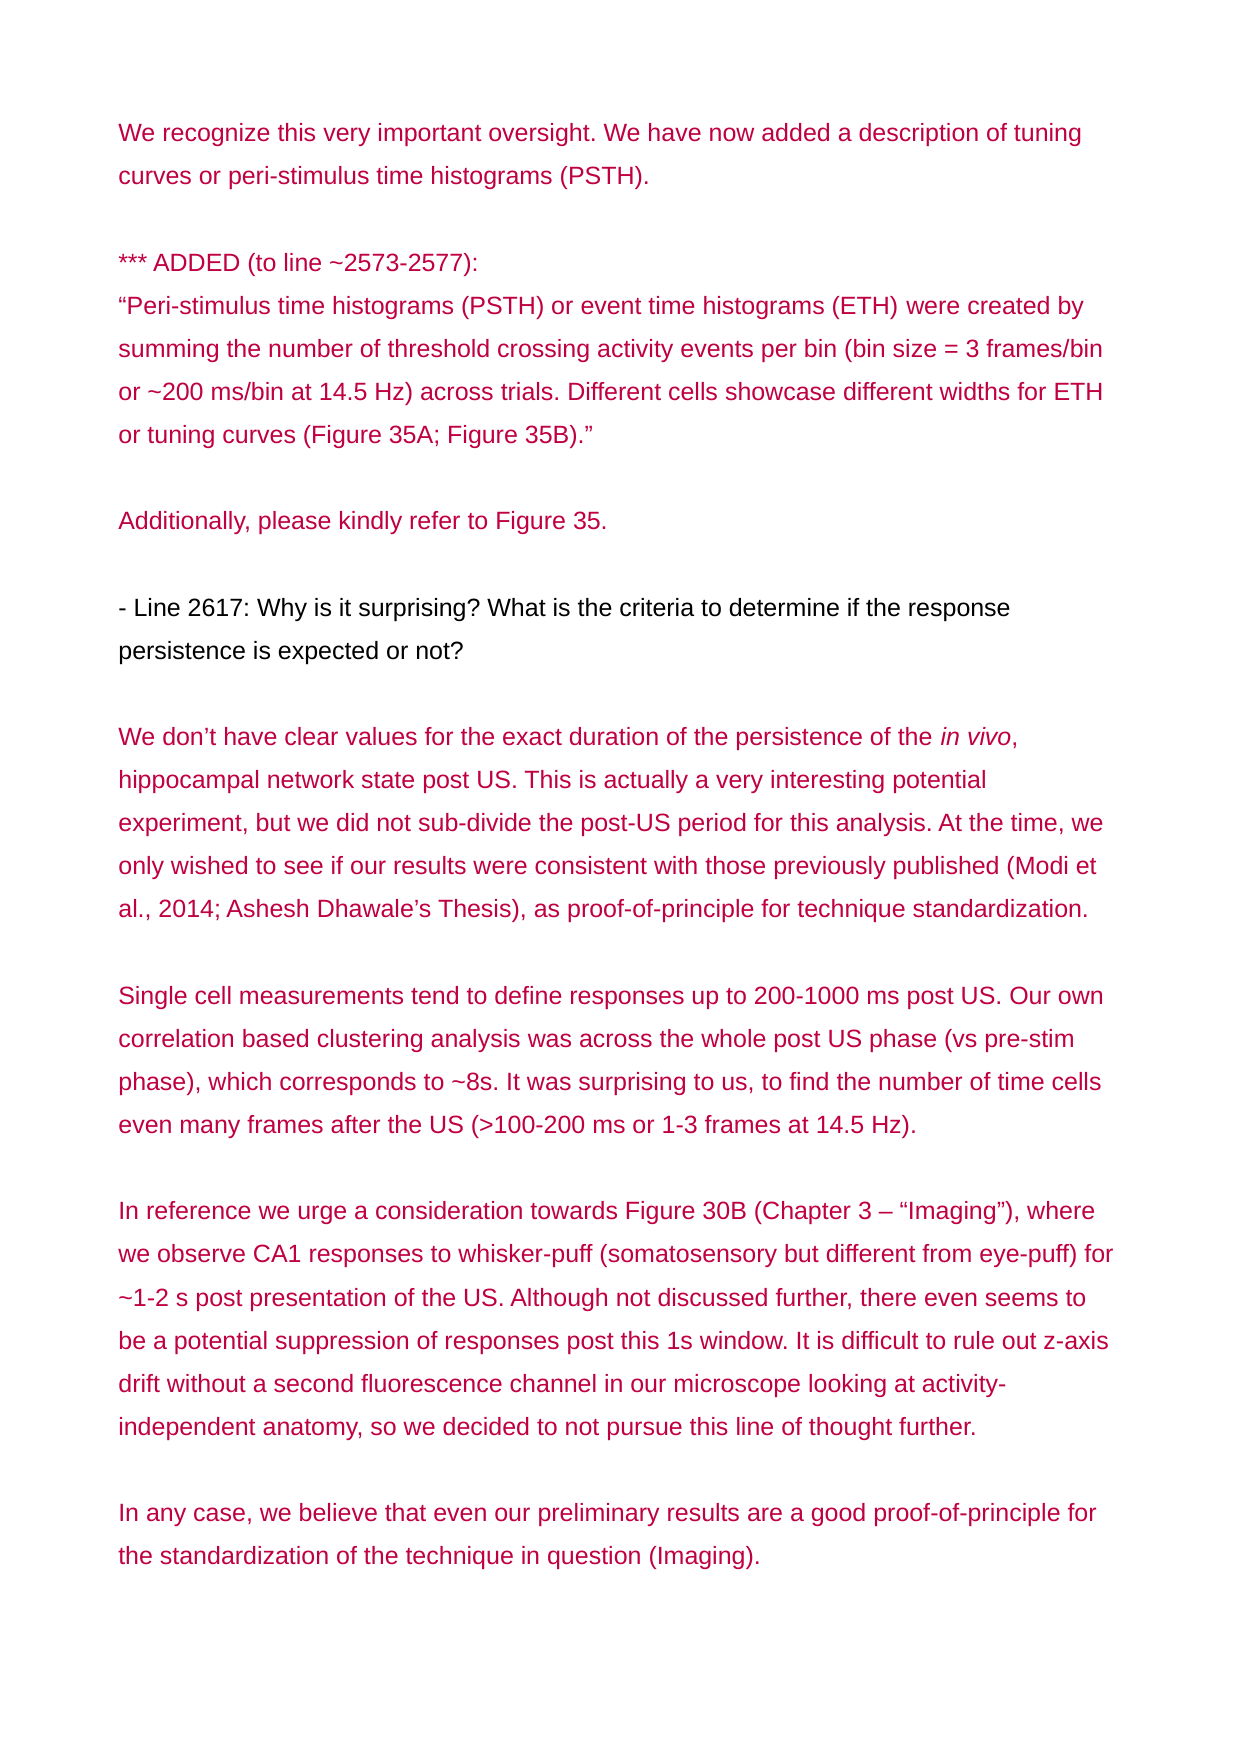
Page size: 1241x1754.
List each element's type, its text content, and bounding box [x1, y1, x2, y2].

text *** ADDED (to line ~2573-2577): [118, 247, 1122, 276]
text “Peri-stimulus time histograms (PSTH) or event time histograms (ETH) were created by summing the number of threshold crossing activity events per bin (bin size = 3 frames/bin or ~200 ms/bin at 14.5 Hz) across trials. Different cells showcase different widths for ETH or tuning curves (Figure 35A; Figure 35B).” [118, 291, 1122, 449]
text Single cell measurements tend to define responses up to 200-1000 ms post US. Our own correlation based clustering analysis was across the whole post US phase (vs pre-stim phase), which corresponds to ~8s. It was surprising to us, to find the number of time cells even many frames after the US (>100-200 ms or 1-3 frames at 14.5 Hz). [118, 981, 1122, 1139]
text In reference we urge a consideration towards Figure 30B (Chapter 3 – “Imaging”), where we observe CA1 responses to whisker-puff (somatosensory but different from eye-puff) for ~1-2 s post presentation of the US. Although not discussed further, there even seems to be a potential suppression of responses post this 1s window. It is difficult to rule out z-axis drift without a second fluorescence channel in our microscope looking at activity-independent anatomy, so we decided to not pursue this line of thought further. [118, 1196, 1122, 1441]
text We recognize this very important oversight. We have now added a description of tuning curves or peri-stimulus time histograms (PSTH). [118, 118, 1122, 190]
text We don’t have clear values for the exact duration of the persistence of the in vivo, hippocampal network state post US. This is actually a very interesting potential experiment, but we did not sub-divide the post-US period for this analysis. At the time, we only wished to see if our results were consistent with those previously published (Modi et al., 2014; Ashesh Dhawale’s Thesis), as proof-of-principle for technique standardization. [118, 722, 1122, 923]
text Additionally, please kindly refer to Figure 35. [118, 506, 1122, 535]
text - Line 2617: Why is it surprising? What is the criteria to determine if the response persistence is expected or not? [118, 592, 1122, 664]
text In any case, we believe that even our preliminary results are a good proof-of-principle for the standardization of the technique in question (Imaging). [118, 1498, 1122, 1570]
